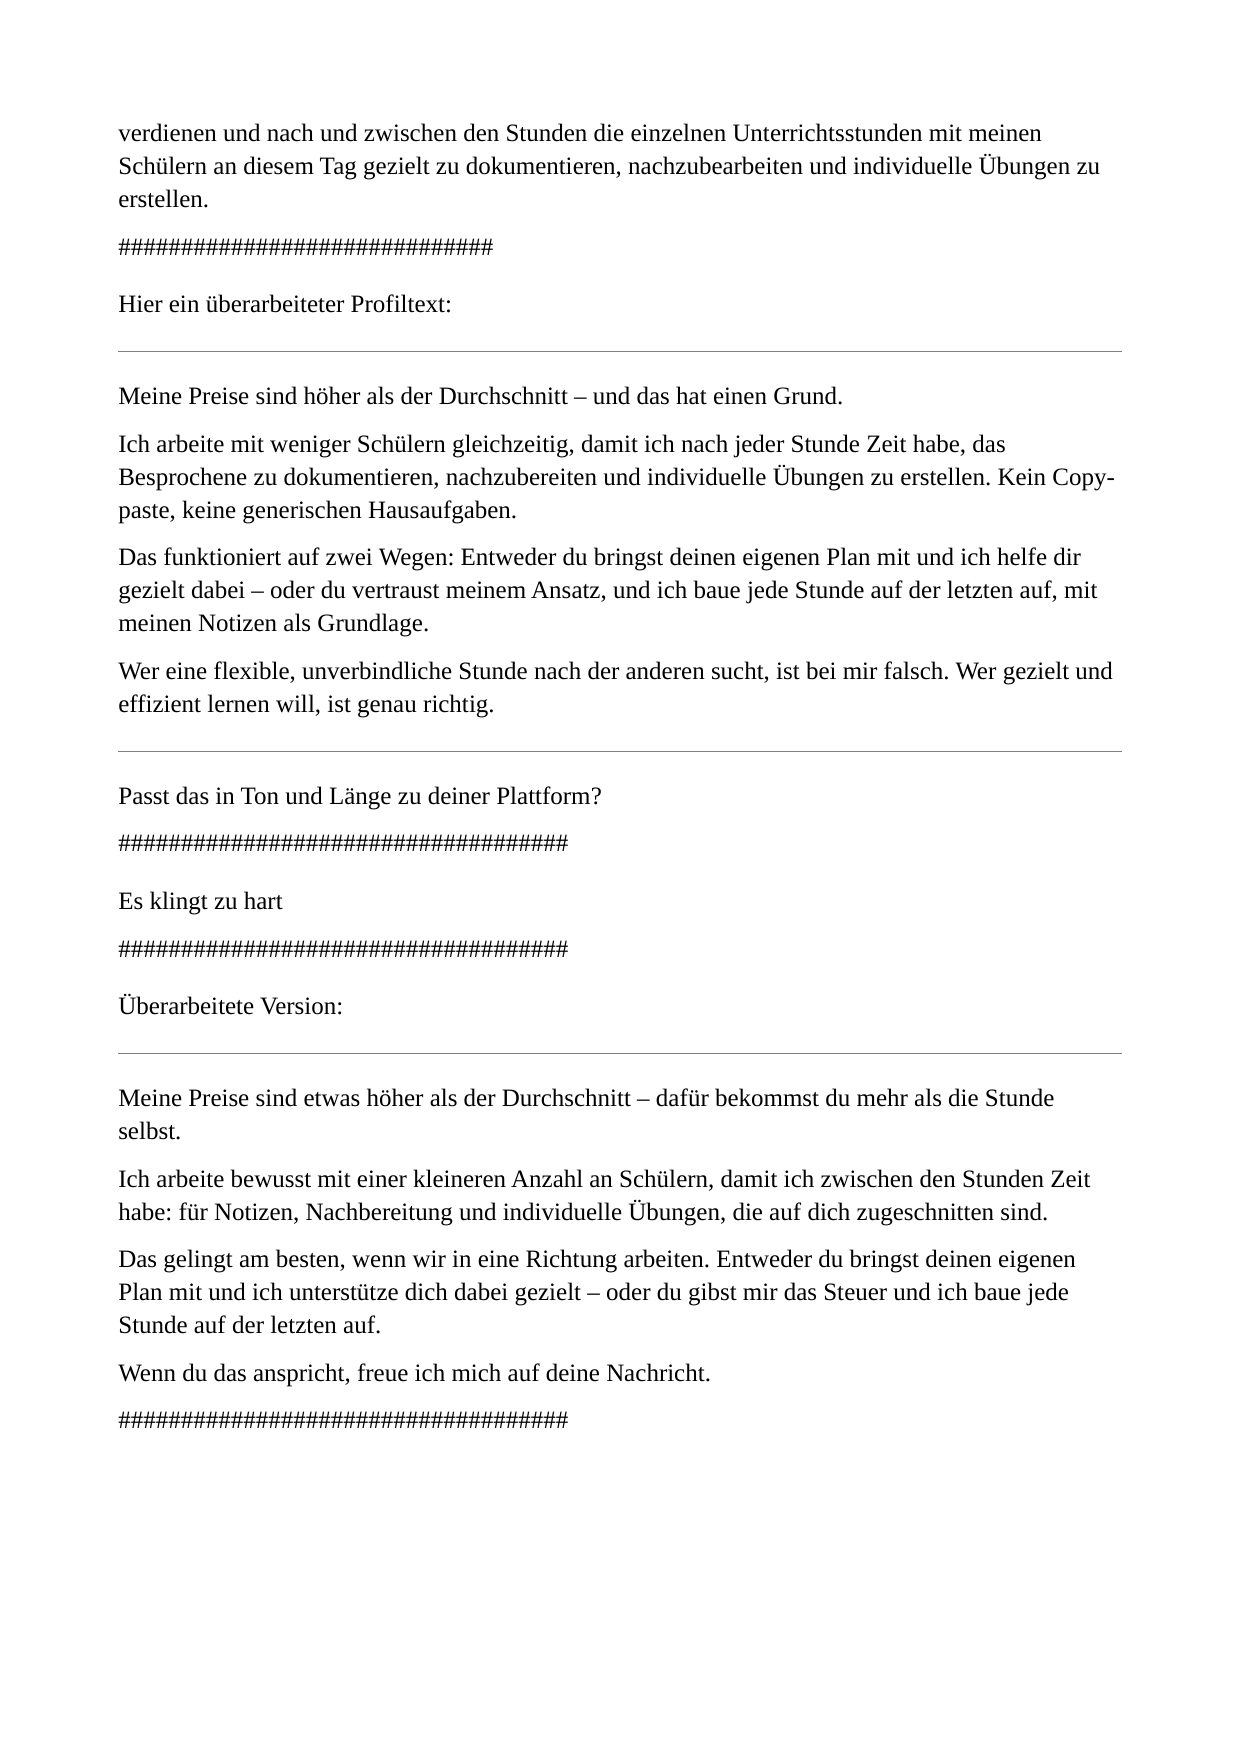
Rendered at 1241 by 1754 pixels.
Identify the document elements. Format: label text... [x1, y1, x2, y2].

text Hier ein überarbeiteter Profiltext: [118, 289, 1122, 318]
text Meine Preise sind etwas höher als der Durchschnitt – dafür bekommst du mehr als die Stunde selbst. [118, 1083, 1122, 1145]
text Überarbeitete Version: [118, 991, 1122, 1020]
text Ich arbeite mit weniger Schülern gleichzeitig, damit ich nach jeder Stunde Zeit habe, das Besprochene zu dokumentieren, nachzubereiten und individuelle Übungen zu erstellen. Kein Copy-paste, keine generischen Hausaufgaben. [118, 429, 1122, 523]
text Das gelingt am besten, wenn wir in eine Richtung arbeiten. Entweder du bringst deinen eigenen Plan mit und ich unterstütze dich dabei gezielt – oder du gibst mir das Steuer und ich baue jede Stunde auf der letzten auf. [118, 1244, 1122, 1339]
text #################################### [118, 1406, 1122, 1434]
text Meine Preise sind höher als der Durchschnitt – und das hat einen Grund. [118, 381, 1122, 410]
text #################################### [118, 828, 1122, 857]
text Das funktioniert auf zwei Wegen: Entweder du bringst deinen eigenen Plan mit und ich helfe dir gezielt dabei – oder du vertraust meinem Ansatz, und ich baue jede Stunde auf der letzten auf, mit meinen Notizen als Grundlage. [118, 542, 1122, 637]
text Es klingt zu hart [118, 886, 1122, 915]
text ############################## [118, 232, 1122, 261]
text Ich arbeite bewusst mit einer kleineren Anzahl an Schülern, damit ich zwischen den Stunden Zeit habe: für Notizen, Nachbereitung und individuelle Übungen, die auf dich zugeschnitten sind. [118, 1164, 1122, 1225]
text #################################### [118, 934, 1122, 962]
text verdienen und nach und zwischen den Stunden die einzelnen Unterrichtsstunden mit meinen Schülern an diesem Tag gezielt zu dokumentieren, nachzubearbeiten und individuelle Übungen zu erstellen. [118, 118, 1122, 213]
text Wenn du das anspricht, freue ich mich auf deine Nachricht. [118, 1358, 1122, 1387]
text Wer eine flexible, unverbindliche Stunde nach der anderen sucht, ist bei mir falsch. Wer gezielt und effizient lernen will, ist genau richtig. [118, 656, 1122, 718]
text Passt das in Ton und Länge zu deiner Plattform? [118, 781, 1122, 810]
